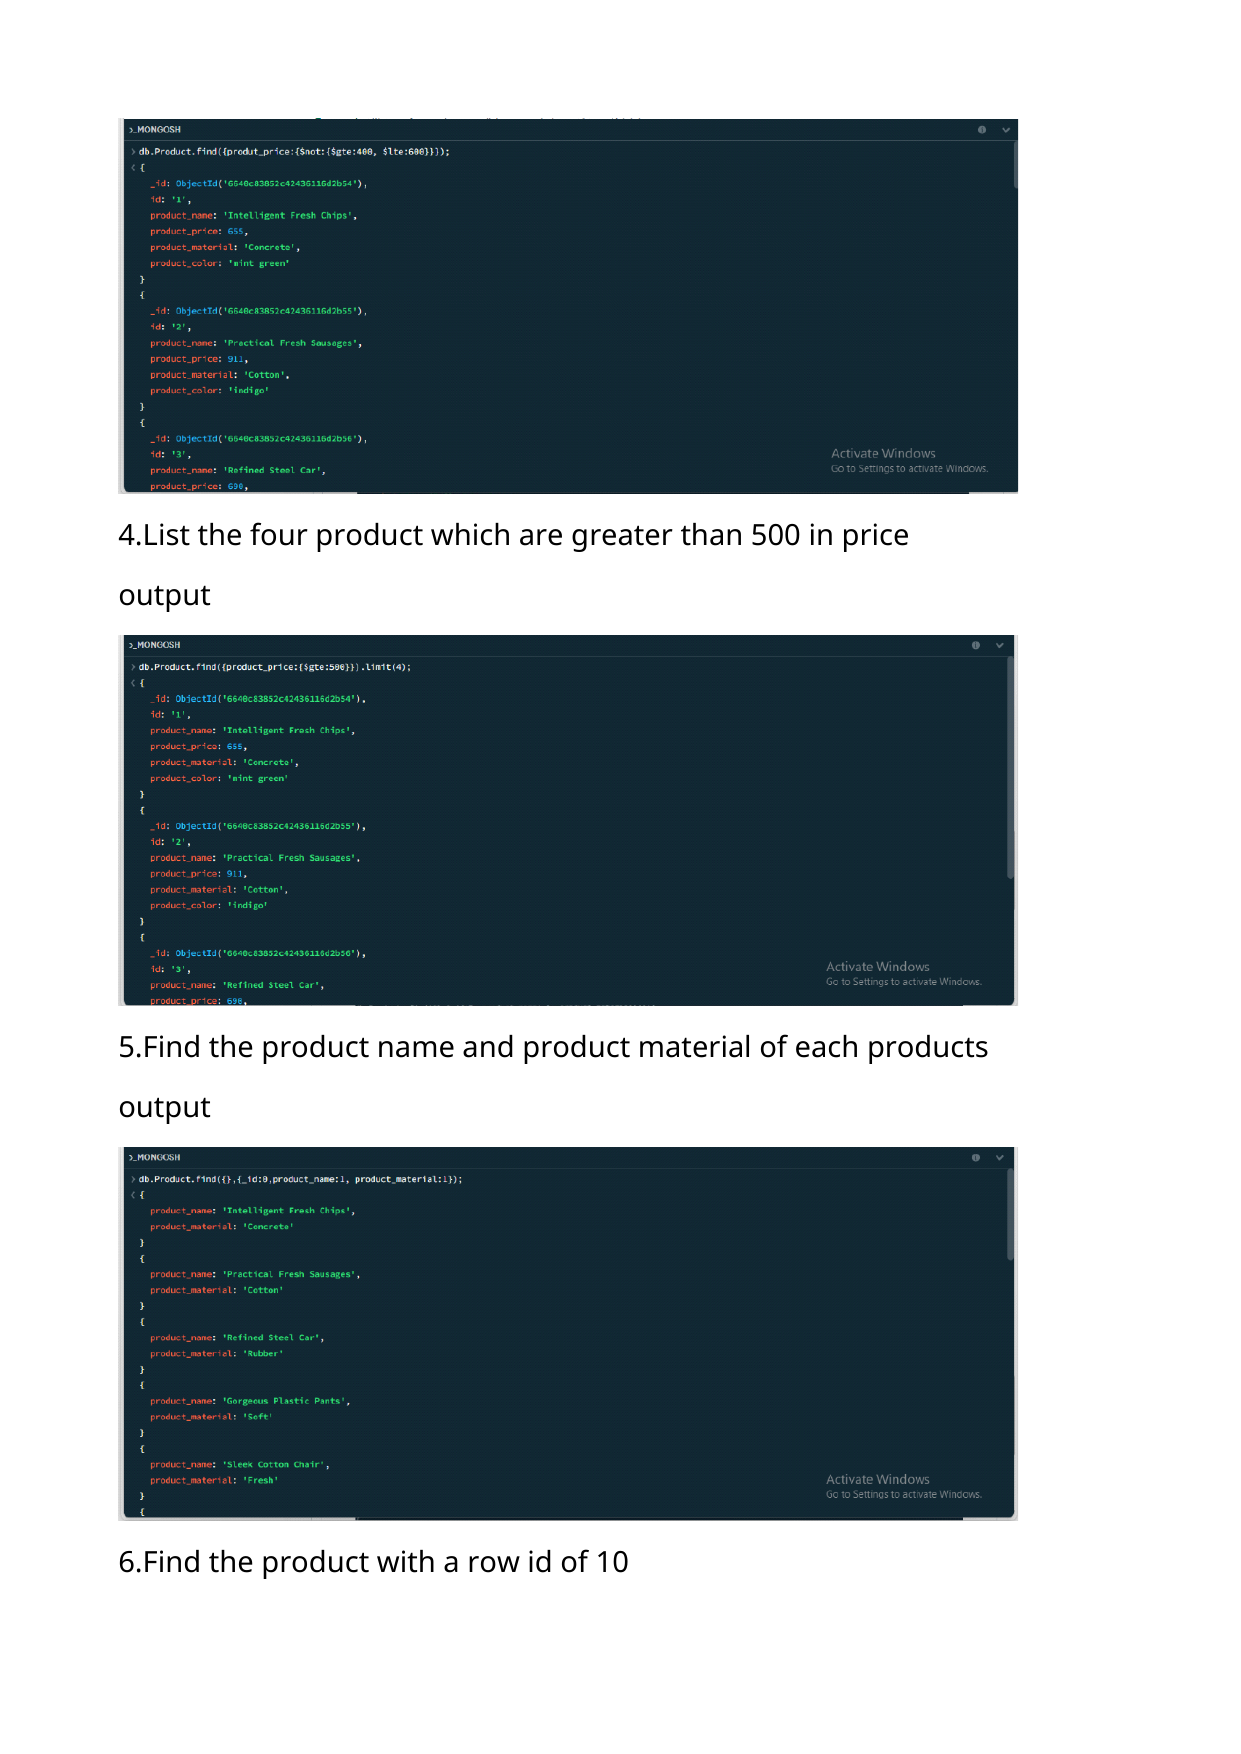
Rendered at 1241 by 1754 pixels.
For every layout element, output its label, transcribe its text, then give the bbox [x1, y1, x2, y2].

text 4.List the four product which are greater than 500 in price [118, 514, 1122, 554]
text output [118, 574, 1122, 614]
text output [118, 1087, 1122, 1126]
text 6.Find the product with a row id of 10 [118, 1541, 1122, 1581]
text 5.Find the product name and product material of each products [118, 1026, 1122, 1066]
